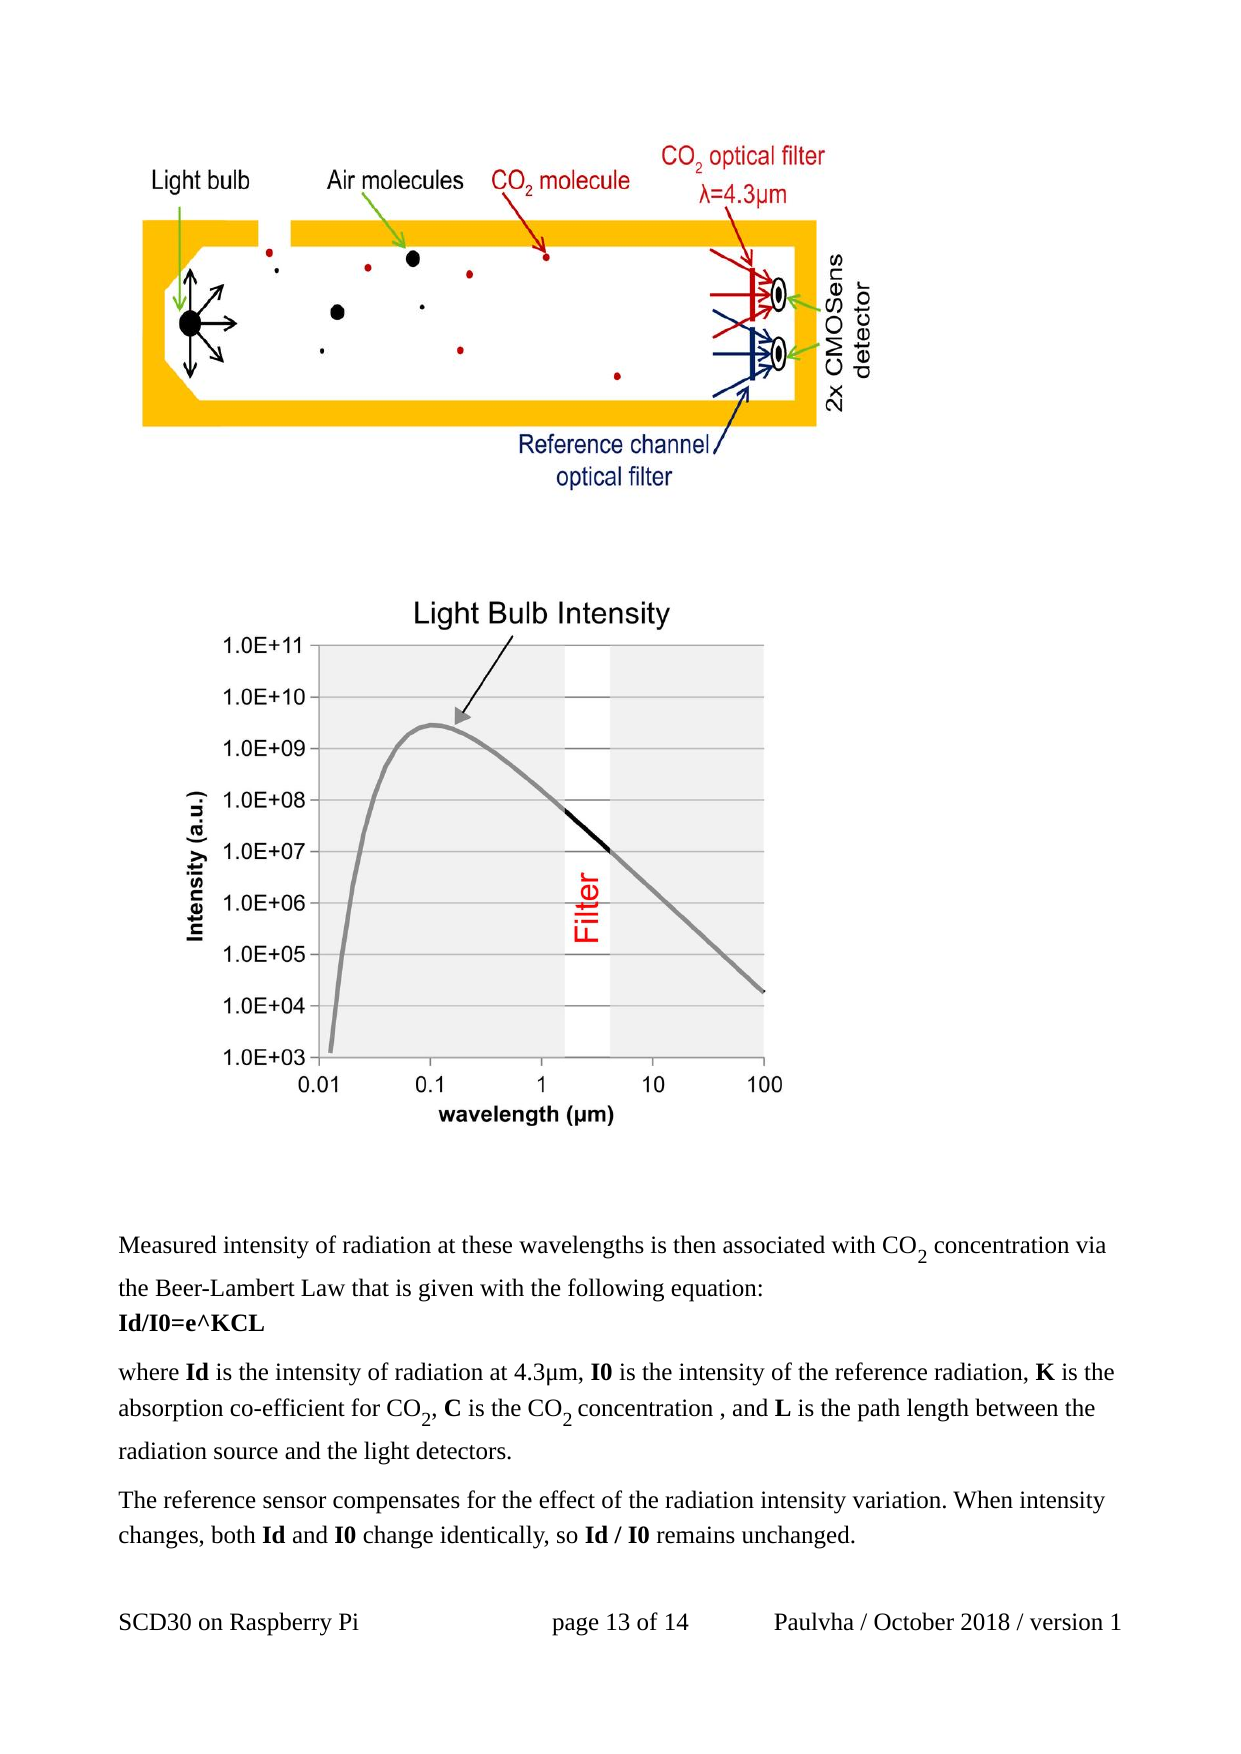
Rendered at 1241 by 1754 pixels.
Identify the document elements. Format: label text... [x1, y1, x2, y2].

text where Id is the intensity of radiation at 4.3μm, I0 is the intensity of the reference radiation, K is the absorption co-efficient for CO2, C is the CO2 concentration , and L is the path length between the radiation source and the light detectors. [118, 1357, 1122, 1465]
picture [158, 571, 810, 1156]
picture [118, 118, 892, 519]
text The reference sensor compensates for the effect of the radiation intensity variation. When intensity changes, both Id and I0 change identically, so Id / I0 remains unchanged. [118, 1485, 1122, 1548]
text Id/I0=e^KCL [118, 1308, 1122, 1337]
text Measured intensity of radiation at these wavelengths is then associated with CO2 concentration via the Beer-Lambert Law that is given with the following equation: [118, 1231, 1122, 1302]
